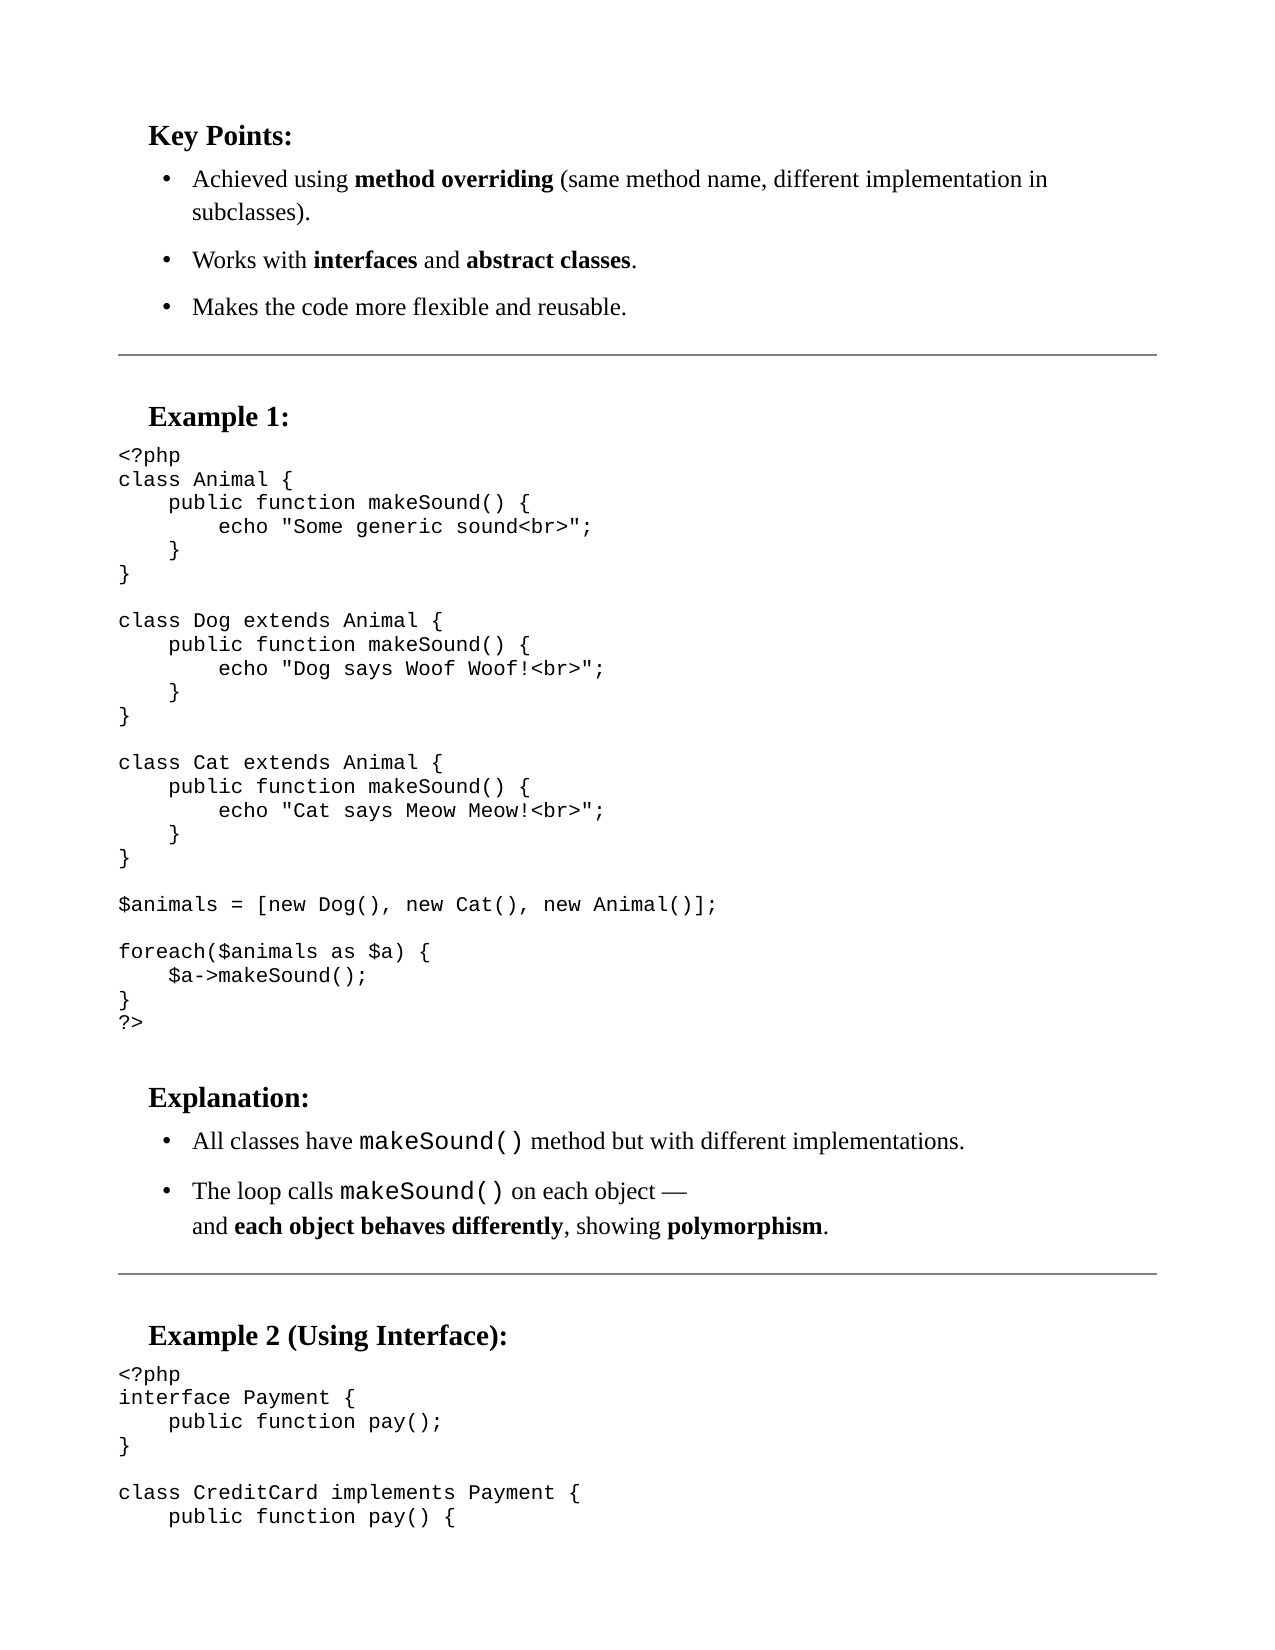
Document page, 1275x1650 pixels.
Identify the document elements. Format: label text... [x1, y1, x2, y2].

text public function pay() { [118, 1506, 1157, 1529]
list Achieved using method overriding (same method name, different implementation in subclasses). [162, 164, 1157, 226]
subtitle 🔹 Example 2 (Using Interface): [118, 1318, 1157, 1351]
text echo "Cat says Meow Meow!<br>"; [118, 799, 1157, 823]
text public function makeSound() { [118, 776, 1157, 799]
text public function makeSound() { [118, 492, 1157, 516]
text class Dog extends Animal { [118, 610, 1157, 634]
list Makes the code more flexible and reusable. [162, 292, 1157, 321]
text } [118, 705, 1157, 729]
subtitle 🔹 Explanation: [118, 1080, 1157, 1114]
text interface Payment { [118, 1387, 1157, 1411]
text foreach($animals as $a) { [118, 941, 1157, 965]
text ?> [118, 1012, 1157, 1036]
list Works with interfaces and abstract classes. [162, 245, 1157, 273]
subtitle 🔹 Key Points: [118, 118, 1157, 152]
text $a->makeSound(); [118, 965, 1157, 989]
text } [118, 539, 1157, 563]
text public function makeSound() { [118, 634, 1157, 658]
subtitle 🔹 Example 1: [118, 399, 1157, 432]
text } [118, 823, 1157, 847]
text } [118, 563, 1157, 587]
text class Cat extends Animal { [118, 752, 1157, 776]
text } [118, 989, 1157, 1012]
text } [118, 847, 1157, 871]
list The loop calls makeSound() on each object — and each object behaves differently, showing polymorphism. [162, 1176, 1157, 1240]
text <?php [118, 445, 1157, 468]
text echo "Dog says Woof Woof!<br>"; [118, 658, 1157, 681]
text } [118, 681, 1157, 705]
text echo "Some generic sound<br>"; [118, 516, 1157, 539]
text class Animal { [118, 468, 1157, 492]
list All classes have makeSound() method but with different implementations. [162, 1126, 1157, 1157]
text $animals = [new Dog(), new Cat(), new Animal()]; [118, 894, 1157, 918]
text public function pay(); [118, 1411, 1157, 1435]
text class CreditCard implements Payment { [118, 1482, 1157, 1506]
text <?php [118, 1364, 1157, 1387]
text } [118, 1435, 1157, 1458]
